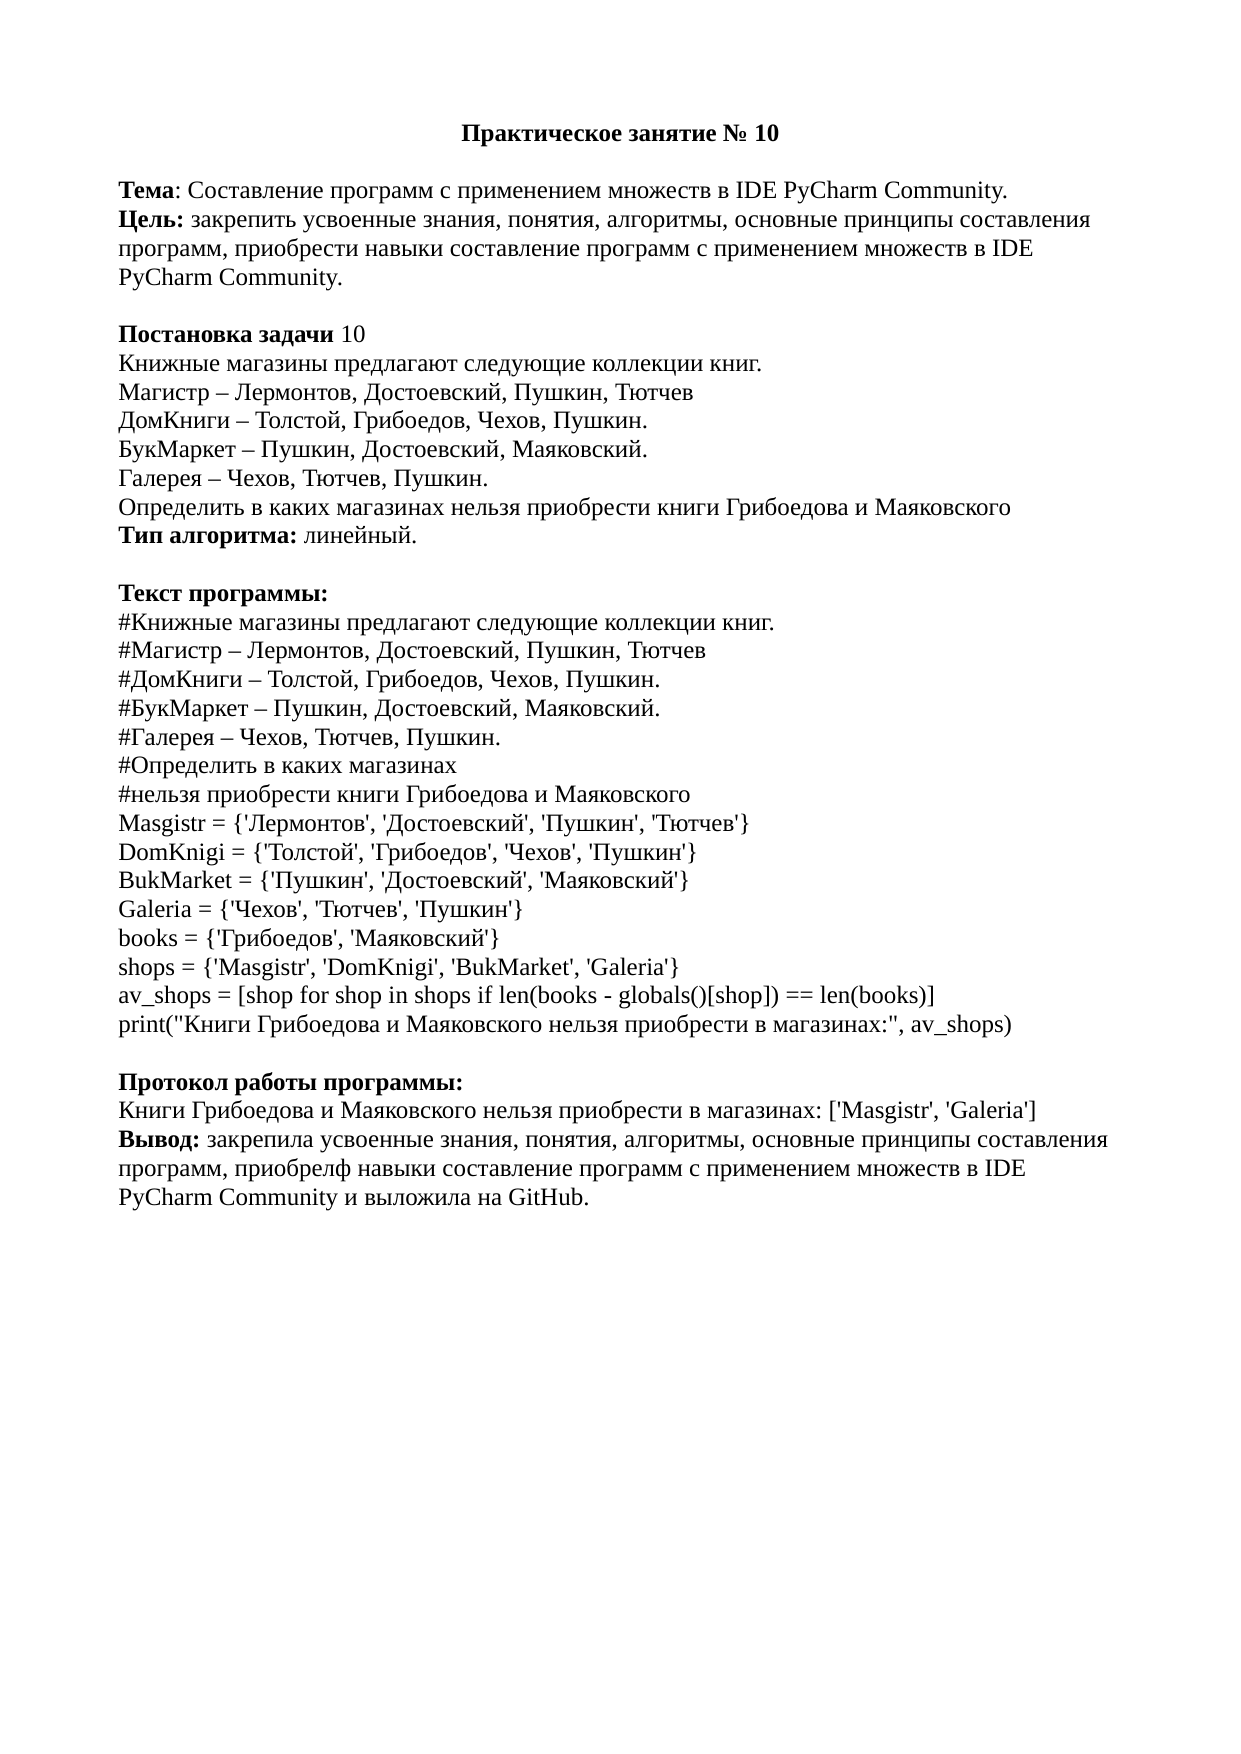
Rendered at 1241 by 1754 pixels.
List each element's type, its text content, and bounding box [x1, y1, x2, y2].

text Магистр – Лермонтов, Достоевский, Пушкин, Тютчев [118, 377, 1122, 406]
text БукМаркет – Пушкин, Достоевский, Маяковский. [118, 434, 1122, 463]
text ДомКниги – Толстой, Грибоедов, Чехов, Пушкин. [118, 406, 1122, 434]
text Определить в каких магазинах нельзя приобрести книги Грибоедова и Маяковского [118, 492, 1122, 521]
text Практическое занятие № 10 [118, 118, 1122, 147]
text Тип алгоритма: линейный. [118, 521, 1122, 549]
text Галерея – Чехов, Тютчев, Пушкин. [118, 463, 1122, 492]
text Вывод: закрепила усвоенные знания, понятия, алгоритмы, основные принципы составления программ, приобрелф навыки составление программ с применением множеств в IDE PyCharm Community и выложила на GitHub. [118, 1124, 1122, 1211]
text Протокол работы программы: [118, 1067, 1122, 1096]
text Книги Грибоедова и Маяковского нельзя приобрести в магазинах: ['Masgistr', 'Galeria'] [118, 1096, 1122, 1124]
text #Книжные магазины предлагают следующие коллекции книг. #Магистр – Лермонтов, Достоевский, Пушкин, Тютчев #ДомКниги – Толстой, Грибоедов, Чехов, Пушкин. #БукМаркет – Пушкин, Достоевский, Маяковский. #Галерея – Чехов, Тютчев, Пушкин. #Определить в каких магазинах #нельзя приобрести книги Грибоедова и Маяковского Masgistr = {'Лермонтов', 'Достоевский', 'Пушкин', 'Тютчев'} DomKnigi = {'Толстой', 'Грибоедов', 'Чехов', 'Пушкин'} BukMarket = {'Пушкин', 'Достоевский', 'Маяковский'} Galeria = {'Чехов', 'Тютчев', 'Пушкин'} books = {'Грибоедов', 'Маяковский'} shops = {'Masgistr', 'DomKnigi', 'BukMarket', 'Galeria'} av_shops = [shop for shop in shops if len(books - globals()[shop]) == len(books)] print("Книги Грибоедова и Маяковского нельзя приобрести в магазинах:", av_shops) [118, 607, 1122, 1038]
text Книжные магазины предлагают следующие коллекции книг. [118, 348, 1122, 377]
text Текст программы: [118, 578, 1122, 607]
text Постановка задачи 10 [118, 319, 1122, 348]
text Цель: закрепить усвоенные знания, понятия, алгоритмы, основные принципы составления программ, приобрести навыки составление программ с применением множеств в IDE PyCharm Community. [118, 204, 1122, 291]
text Тема: Составление программ с применением множеств в IDE PyCharm Community. [118, 176, 1122, 204]
